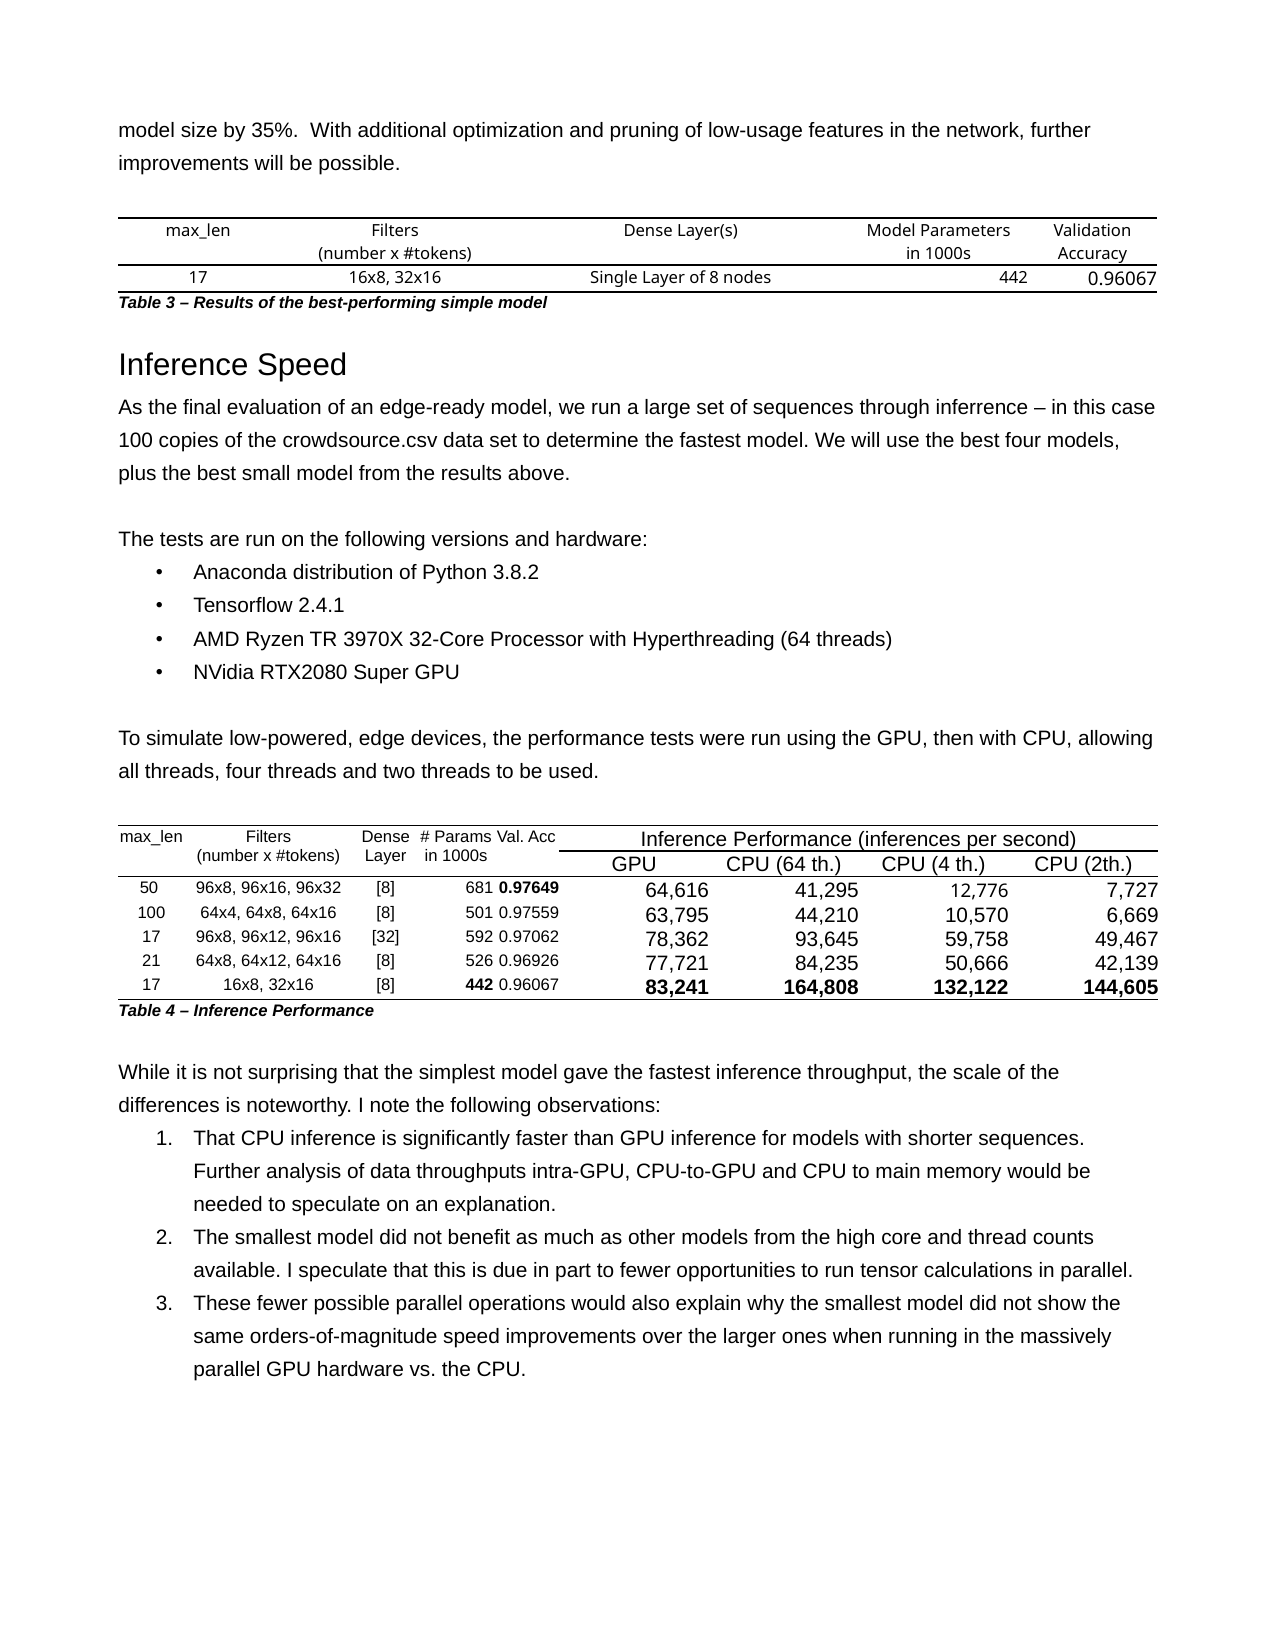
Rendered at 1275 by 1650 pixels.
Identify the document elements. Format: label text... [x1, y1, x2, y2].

table_header # Params in 1000s [418, 826, 493, 876]
table_cell 0.96926 [493, 951, 559, 975]
text model size by 35%. With additional optimization and pruning of low-usage features in the network, further improvements will be possible. [118, 118, 1157, 175]
table_cell 42,139 [1008, 951, 1158, 975]
table_cell Single Layer of 8 nodes [512, 266, 849, 291]
table_cell 63,795 [559, 903, 709, 927]
table_header Filters (number x #tokens) [278, 219, 512, 264]
table_cell 132,122 [859, 975, 1008, 999]
table_cell [8] [353, 975, 418, 999]
table_header max_len [118, 219, 278, 264]
list Tensorflow 2.4.1 [156, 593, 1157, 617]
table_cell 526 [418, 951, 493, 975]
table_cell 16x8, 32x16 [184, 975, 352, 999]
table_cell 7,727 [1008, 877, 1158, 903]
table_cell 59,758 [859, 927, 1008, 951]
table_header Dense Layer [353, 826, 418, 876]
table_cell 164,808 [709, 975, 858, 999]
table_cell 16x8, 32x16 [278, 266, 512, 291]
text As the final evaluation of an edge-ready model, we run a large set of sequences through inferrence – in this case 100 copies of the crowdsource.csv data set to determine the fastest model. We will use the best four models, plus the best small model from the results above. [118, 395, 1157, 485]
table_cell [8] [353, 951, 418, 975]
text Table 3 – Results of the best-performing simple model [118, 293, 1157, 312]
list NVidia RTX2080 Super GPU [156, 659, 1157, 684]
table_cell 84,235 [709, 951, 858, 975]
table_cell 100 [118, 903, 184, 927]
table_header Model Parameters in 1000s [849, 219, 1028, 264]
table_cell 681 [418, 877, 493, 903]
table_cell 442 [849, 266, 1028, 291]
table_cell [8] [353, 877, 418, 903]
table_cell 41,295 [709, 877, 858, 903]
table_cell 0.97559 [493, 903, 559, 927]
table_cell 10,570 [859, 903, 1008, 927]
table_cell [8] [353, 903, 418, 927]
table_cell 96x8, 96x16, 96x32 [184, 877, 352, 903]
table_cell 17 [118, 975, 184, 999]
table_cell 592 [418, 927, 493, 951]
table_cell 17 [118, 927, 184, 951]
table_cell 0.96067 [1028, 266, 1157, 291]
table_cell 64x8, 64x12, 64x16 [184, 951, 352, 975]
table_cell 93,645 [709, 927, 858, 951]
table_header Val. Acc [493, 826, 559, 876]
table_cell 96x8, 96x12, 96x16 [184, 927, 352, 951]
table_header Inference Performance (inferences per second) [559, 826, 1158, 850]
text To simulate low-powered, edge devices, the performance tests were run using the GPU, then with CPU, allowing all threads, four threads and two threads to be used. [118, 726, 1157, 783]
table_cell CPU (64 th.) [709, 852, 858, 876]
table_cell 144,605 [1008, 975, 1158, 999]
list The smallest model did not benefit as much as other models from the high core and thread counts available. I speculate that this is due in part to fewer opportunities to run tensor calculations in parallel. [156, 1225, 1157, 1282]
table_cell 501 [418, 903, 493, 927]
table_cell GPU [559, 852, 709, 876]
subtitle Inference Speed [118, 346, 1157, 381]
table_header Filters (number x #tokens) [184, 826, 352, 876]
table_cell 0.96067 [493, 975, 559, 999]
table_cell 78,362 [559, 927, 709, 951]
list AMD Ryzen TR 3970X 32-Core Processor with Hyperthreading (64 threads) [156, 626, 1157, 651]
table_cell 21 [118, 951, 184, 975]
table_cell 17 [118, 266, 278, 291]
table_header Validation Accuracy [1028, 219, 1157, 264]
table_cell 6,669 [1008, 903, 1158, 927]
text The tests are run on the following versions and hardware: [118, 527, 1157, 551]
list Anaconda distribution of Python 3.8.2 [156, 560, 1157, 584]
table_cell 0.97062 [493, 927, 559, 951]
table_cell 50 [118, 877, 184, 903]
table_cell CPU (2th.) [1008, 852, 1158, 876]
table_cell [32] [353, 927, 418, 951]
table_header max_len [118, 826, 184, 876]
table_cell 442 [418, 975, 493, 999]
table_cell 83,241 [559, 975, 709, 999]
list That CPU inference is significantly faster than GPU inference for models with shorter sequences. Further analysis of data throughputs intra-GPU, CPU-to-GPU and CPU to main memory would be needed to speculate on an explanation. [156, 1126, 1157, 1216]
table_cell 49,467 [1008, 927, 1158, 951]
table_cell CPU (4 th.) [859, 852, 1008, 876]
table_cell 50,666 [859, 951, 1008, 975]
list These fewer possible parallel operations would also explain why the smallest model did not show the same orders-of-magnitude speed improvements over the larger ones when running in the massively parallel GPU hardware vs. the CPU. [156, 1291, 1157, 1381]
text Table 4 – Inference Performance [118, 1000, 1157, 1019]
table_cell 77,721 [559, 951, 709, 975]
table_header Dense Layer(s) [512, 219, 849, 264]
table_cell 0.97649 [493, 877, 559, 903]
table_cell 64,616 [559, 877, 709, 903]
table_cell 64x4, 64x8, 64x16 [184, 903, 352, 927]
text While it is not surprising that the simplest model gave the fastest inference throughput, the scale of the differences is noteworthy. I note the following observations: [118, 1060, 1157, 1117]
table_cell 12,776 [859, 877, 1008, 903]
table_cell 44,210 [709, 903, 858, 927]
